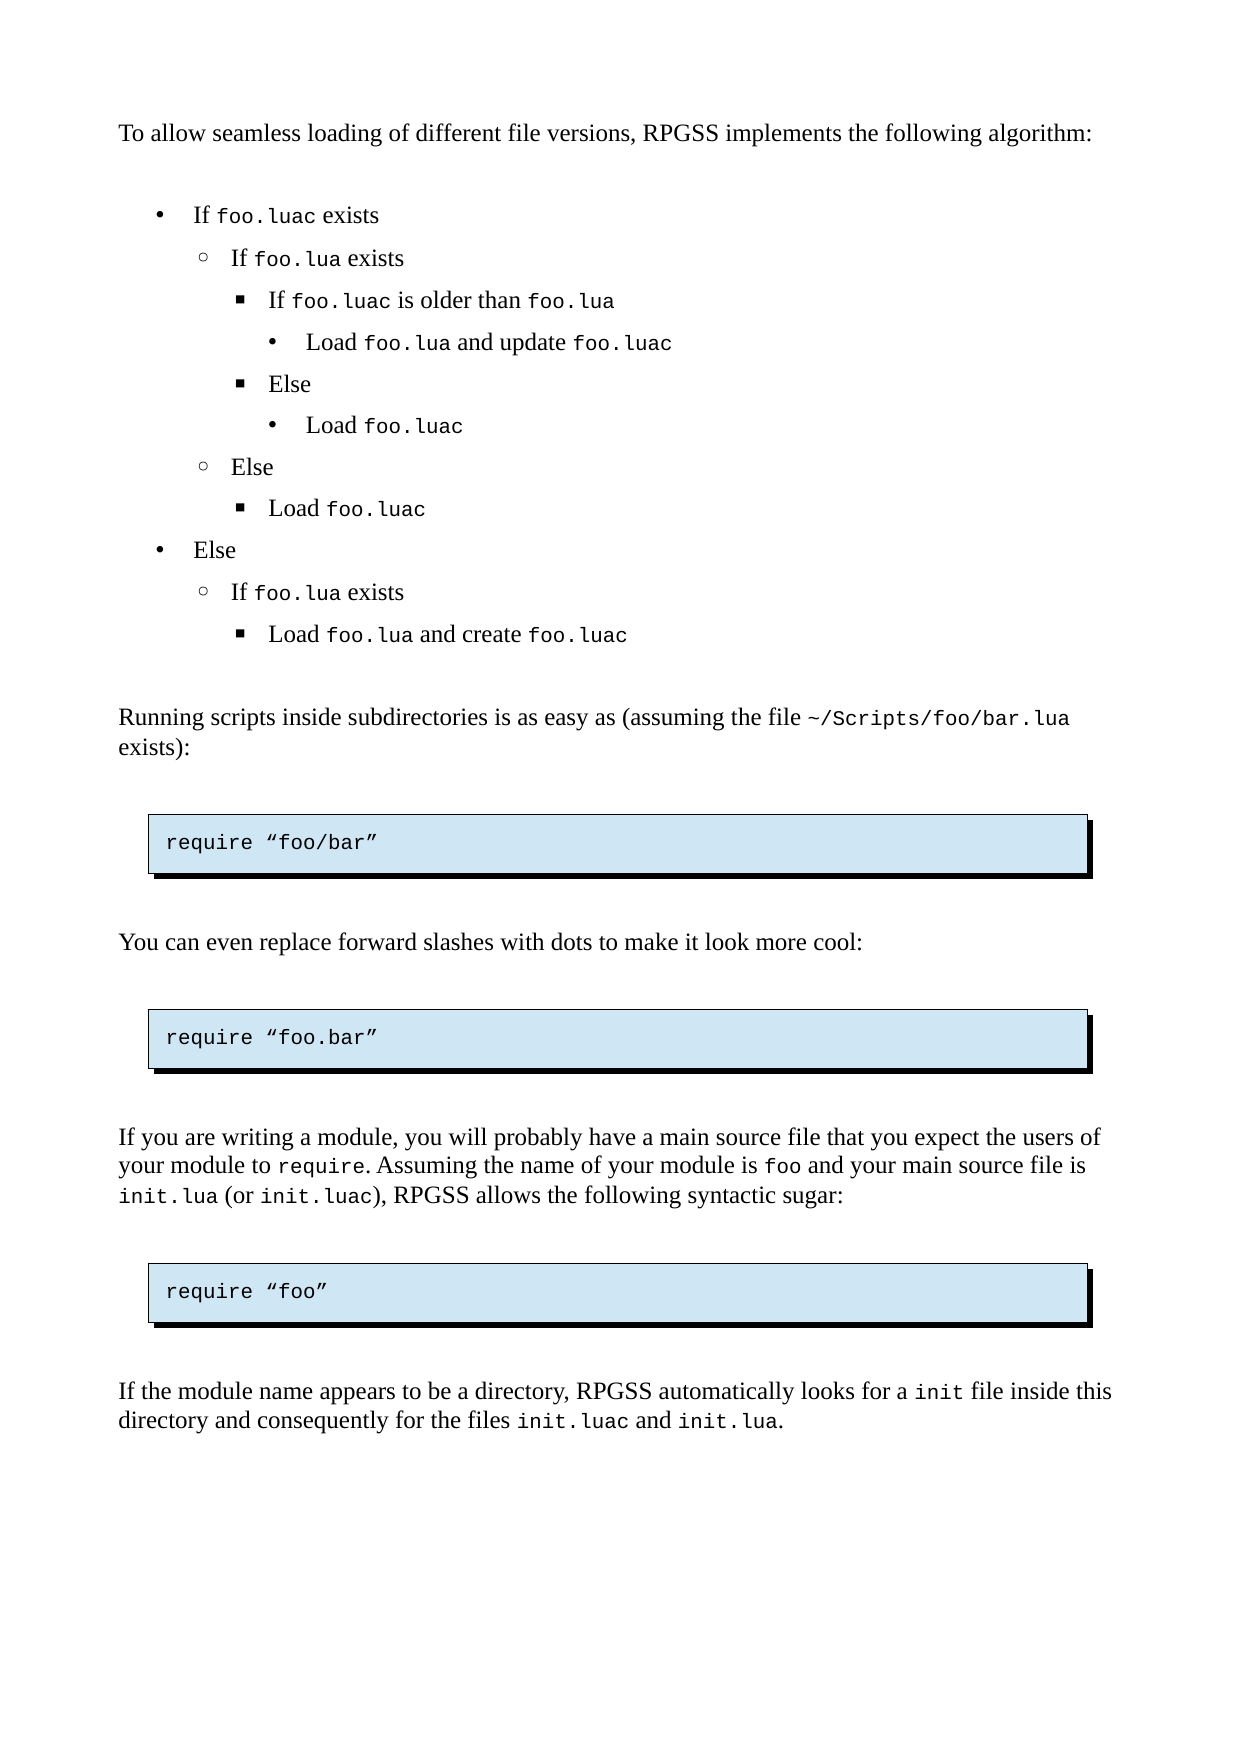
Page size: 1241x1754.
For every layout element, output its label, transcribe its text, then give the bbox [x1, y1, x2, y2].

text require “foo.bar” [149, 1010, 1087, 1068]
text require “foo” [149, 1264, 1087, 1322]
text If you are writing a module, you will probably have a main source file that you expect the users of your module to require. Assuming the name of your module is foo and your main source file is init.lua (or init.luac), RPGSS allows the following syntactic sugar: [118, 1122, 1122, 1209]
text Running scripts inside subdirectories is as easy as (assuming the file ~/Scripts/foo/bar.lua exists): [118, 702, 1122, 761]
text require “foo/bar” [149, 815, 1087, 873]
list Load foo.luac [231, 493, 1122, 523]
list Load foo.lua and create foo.luac [231, 619, 1122, 648]
text You can even replace forward slashes with dots to make it look more cool: [118, 927, 1122, 956]
list If foo.lua exists [193, 243, 1122, 272]
list If foo.luac exists [156, 201, 1122, 230]
list Load foo.lua and update foo.luac [268, 327, 1122, 356]
list Else [193, 452, 1122, 481]
text If the module name appears to be a directory, RPGSS automatically looks for a init file inside this directory and consequently for the files init.luac and init.lua. [118, 1376, 1122, 1435]
list Load foo.luac [268, 410, 1122, 440]
text To allow seamless loading of different file versions, RPGSS implements the following algorithm: [118, 118, 1122, 147]
list Else [231, 369, 1122, 398]
list Else [156, 536, 1122, 564]
list If foo.luac is older than foo.lua [231, 285, 1122, 314]
list If foo.lua exists [193, 577, 1122, 606]
